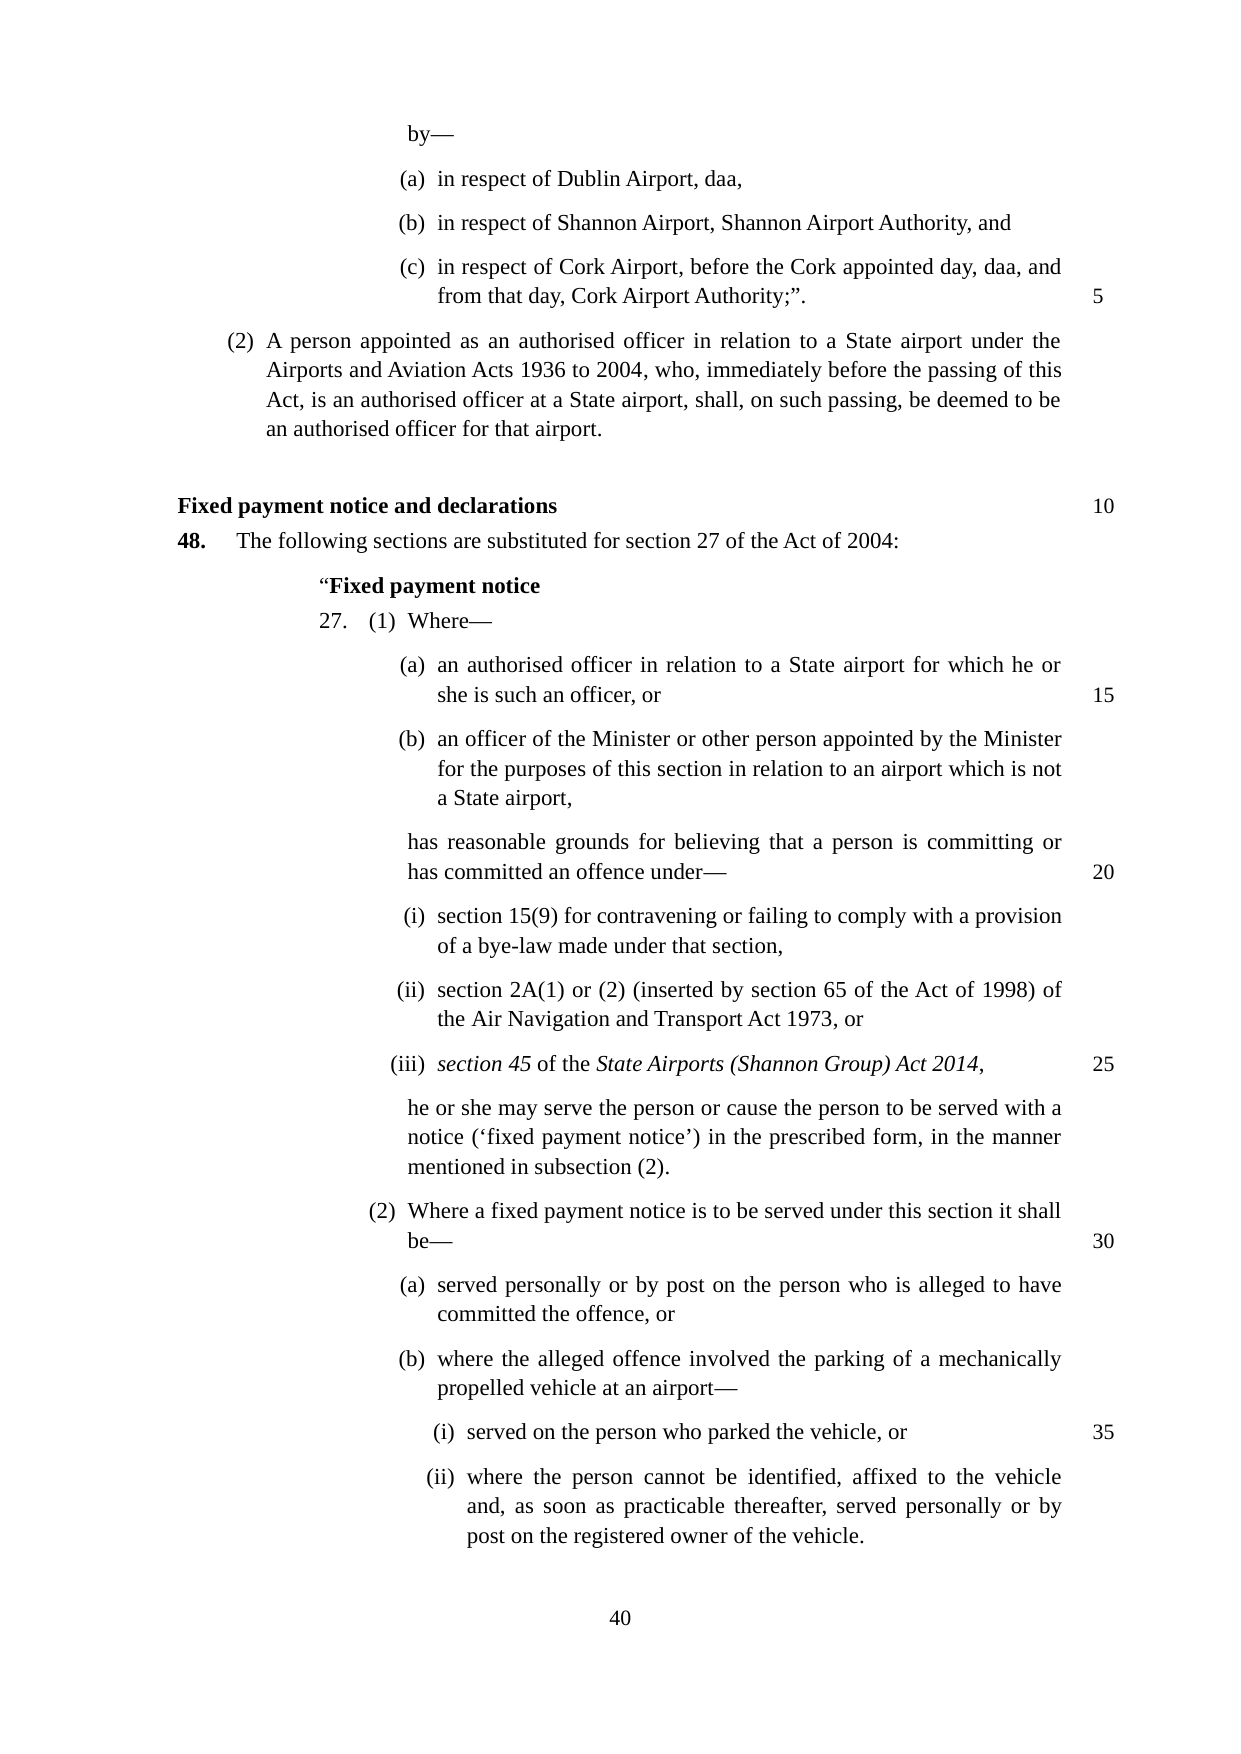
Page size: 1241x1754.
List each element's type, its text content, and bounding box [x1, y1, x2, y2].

text (b) an officer of the Minister or other person appointed by the Minister for the purposes of this section in relation to an airport which is not a State airport, [307, 723, 1063, 811]
text “Fixed payment notice [319, 569, 1063, 599]
text (a) in respect of Dublin Airport, daa, [307, 162, 1063, 192]
text (iii) section 45 of the State Airports (Shannon Group) Act 2014, [307, 1047, 1063, 1077]
text he or she may serve the person or cause the person to be served with a notice (‘fixed payment notice’) in the prescribed form, in the manner mentioned in subsection (2). [319, 1092, 1063, 1180]
text (2) A person appointed as an authorised officer in relation to a State airport under the Airports and Aviation Acts 1936 to 2004, who, immediately before the passing of this Act, is an authorised officer at a State airport, shall, on such passing, be deemed to be an authorised officer for that airport. [177, 325, 1063, 443]
text (c) in respect of Cork Airport, before the Cork appointed day, daa, and from that day, Cork Airport Authority;”. [307, 251, 1063, 310]
text (i) served on the person who parked the vehicle, or [295, 1416, 1063, 1446]
text 27. (1) Where⁠— [319, 605, 1063, 634]
text (a) served personally or by post on the person who is alleged to have committed the offence, or [307, 1269, 1063, 1328]
text (2) Where a fixed payment notice is to be served under this section it shall be⁠— [319, 1195, 1063, 1254]
text (i) section 15(9) for contravening or failing to comply with a provision of a bye-law made under that section, [307, 900, 1063, 959]
text (b) in respect of Shannon Airport, Shannon Airport Authority, and [307, 207, 1063, 236]
text (ii) section 2A(1) or (2) (inserted by section 65 of the Act of 1998) of the Air Navigation and Transport Act 1973, or [307, 974, 1063, 1033]
text (a) an authorised officer in relation to a State airport for which he or she is such an officer, or [307, 649, 1063, 708]
text by⁠— [319, 118, 1063, 148]
text (b) where the alleged offence involved the parking of a mechanically propelled vehicle at an airport⁠— [307, 1342, 1063, 1401]
text Fixed payment notice and declarations [177, 490, 1063, 519]
text 48. The following sections are substituted for section 27 of the Act of 2004: [177, 525, 1063, 555]
text (ii) where the person cannot be identified, affixed to the vehicle and, as soon as practicable thereafter, served personally or by post on the registered owner of the vehicle. [295, 1461, 1063, 1549]
text has reasonable grounds for believing that a person is committing or has committed an offence under⁠— [319, 826, 1063, 885]
